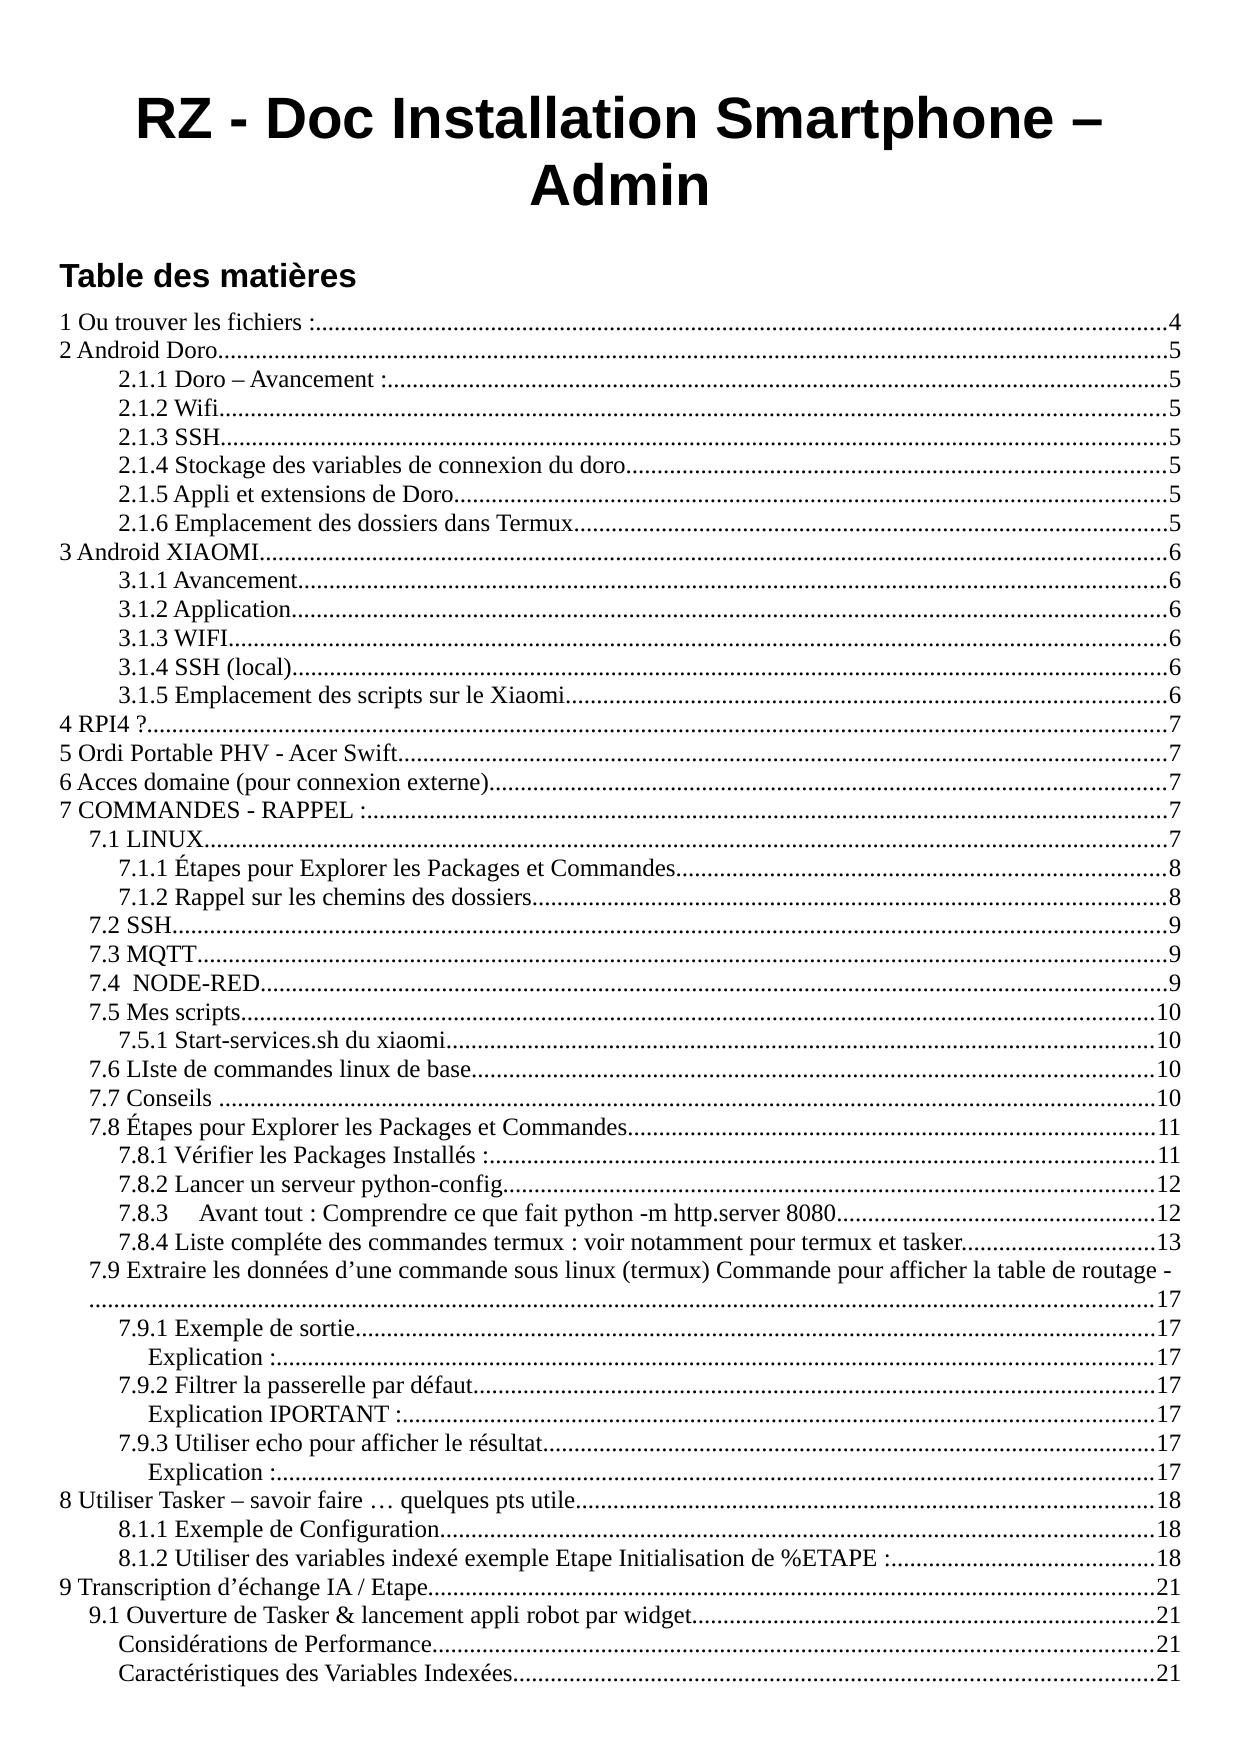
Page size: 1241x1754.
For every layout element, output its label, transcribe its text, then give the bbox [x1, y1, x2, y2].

text Considérations de Performance 21 [118, 1629, 1181, 1658]
text Caractéristiques des Variables Indexées 21 [118, 1658, 1181, 1687]
text 2 Android Doro 5 [59, 335, 1181, 364]
text 7.5.1 Start-services.sh du xiaomi 10 [118, 1025, 1181, 1054]
text 3.1.3 WIFI 6 [118, 623, 1181, 652]
title RZ - Doc Installation Smartphone – Admin [59, 84, 1181, 218]
text 8.1.2 Utiliser des variables indexé exemple Etape Initialisation de %ETAPE : 18 [118, 1543, 1181, 1572]
text 2.1.4 Stockage des variables de connexion du doro 5 [118, 450, 1181, 479]
text 8 Utiliser Tasker – savoir faire … quelques pts utile 18 [59, 1485, 1181, 1514]
text 1 Ou trouver les fichiers : 4 [59, 307, 1181, 335]
text 2.1.3 SSH 5 [118, 422, 1181, 450]
text 2.1.6 Emplacement des dossiers dans Termux 5 [118, 508, 1181, 537]
text 7.5 Mes scripts 10 [88, 997, 1181, 1025]
text 9 Transcription d’échange IA / Etape 21 [59, 1572, 1181, 1600]
text 2.1.1 Doro – Avancement : 5 [118, 364, 1181, 393]
text 9.1 Ouverture de Tasker & lancement appli robot par widget 21 [88, 1600, 1181, 1629]
text 3.1.1 Avancement 6 [118, 565, 1181, 594]
text 7.6 LIste de commandes linux de base 10 [88, 1054, 1181, 1083]
text Explication IPORTANT : 17 [148, 1399, 1181, 1428]
text 7.4 NODE-RED 9 [88, 968, 1181, 997]
text 3.1.4 SSH (local) 6 [118, 652, 1181, 680]
text 7.8.3 📌 Avant tout : Comprendre ce que fait python -m http.server 8080 12 [118, 1198, 1181, 1227]
text 7.3 MQTT 9 [88, 939, 1181, 968]
text 8.1.1 Exemple de Configuration 18 [118, 1514, 1181, 1543]
text 7.8.1 Vérifier les Packages Installés : 11 [118, 1140, 1181, 1169]
text 7.1 LINUX 7 [88, 824, 1181, 853]
text 3 Android XIAOMI 6 [59, 537, 1181, 565]
text 2.1.2 Wifi 5 [118, 393, 1181, 422]
text 7.9.3 Utiliser echo pour afficher le résultat 17 [118, 1428, 1181, 1457]
text 7.1.1 Étapes pour Explorer les Packages et Commandes 8 [118, 853, 1181, 882]
subtitle Table des matières [59, 256, 1181, 294]
text 7.2 SSH 9 [88, 910, 1181, 939]
text 7.9 Extraire les données d’une commande sous linux (termux) Commande pour afficher la table de routage - 17 [88, 1255, 1181, 1313]
text 3.1.5 Emplacement des scripts sur le Xiaomi 6 [118, 680, 1181, 709]
text 4 RPI4 ? 7 [59, 709, 1181, 738]
text Explication : 17 [148, 1342, 1181, 1370]
text 5 Ordi Portable PHV - Acer Swift 7 [59, 738, 1181, 767]
text Explication : 17 [148, 1457, 1181, 1485]
text 7.9.1 Exemple de sortie 17 [118, 1313, 1181, 1342]
text 7.8.4 Liste compléte des commandes termux : voir notamment pour termux et tasker. 13 [118, 1227, 1181, 1255]
text 7.1.2 Rappel sur les chemins des dossiers 8 [118, 882, 1181, 910]
text 7.7 Conseils 10 [88, 1083, 1181, 1112]
text 6 Acces domaine (pour connexion externe) 7 [59, 767, 1181, 795]
text 7.8 Étapes pour Explorer les Packages et Commandes 11 [88, 1112, 1181, 1140]
text 2.1.5 Appli et extensions de Doro 5 [118, 479, 1181, 508]
text 3.1.2 Application 6 [118, 594, 1181, 623]
text 7 COMMANDES - RAPPEL : 7 [59, 795, 1181, 824]
text 7.9.2 Filtrer la passerelle par défaut 17 [118, 1370, 1181, 1399]
text 7.8.2 Lancer un serveur python-config 12 [118, 1169, 1181, 1198]
